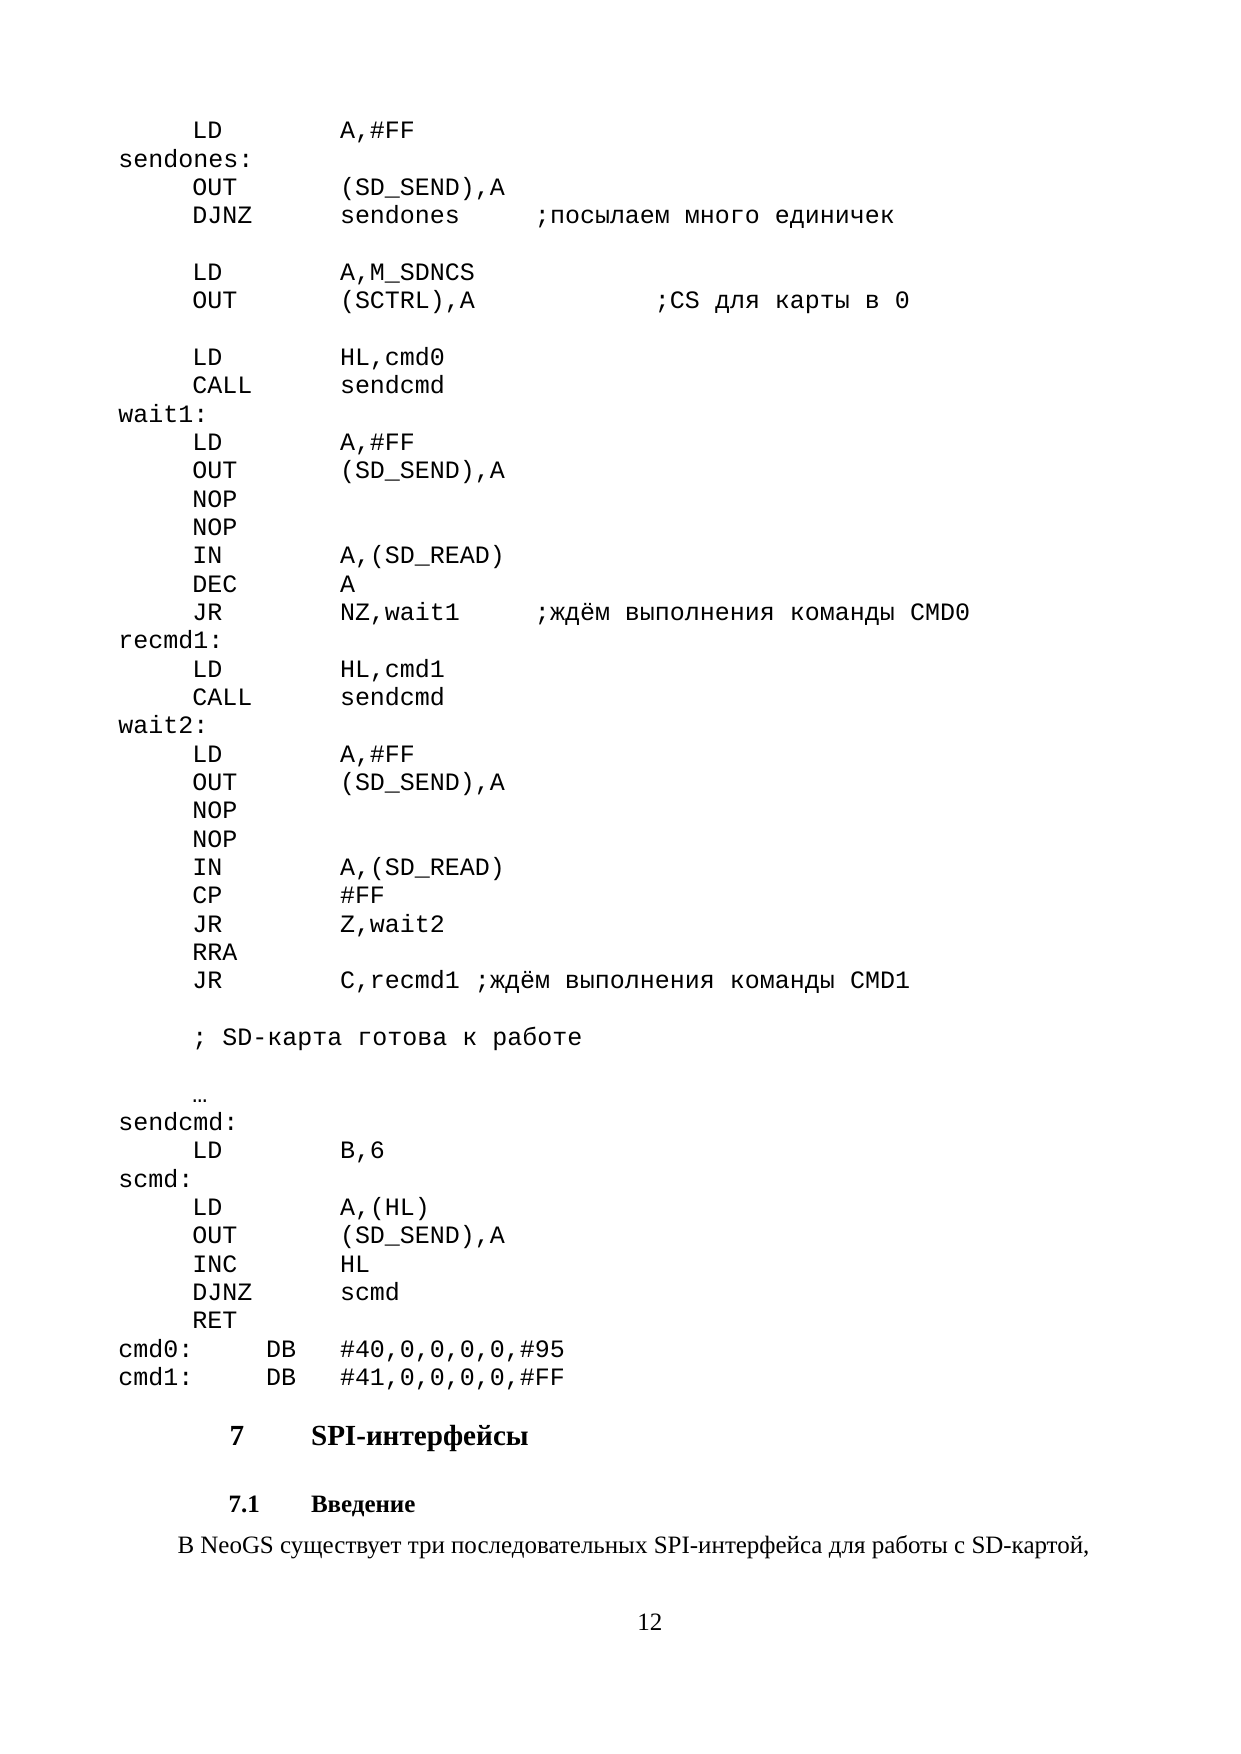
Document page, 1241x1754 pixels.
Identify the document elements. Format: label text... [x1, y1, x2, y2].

text … [118, 1081, 1122, 1110]
text cmd0: DB #40,0,0,0,0,#95 [118, 1336, 1122, 1365]
text LD HL,cmd0 [118, 345, 1122, 373]
text LD A,M_SDNCS [118, 260, 1122, 288]
text INC HL [118, 1251, 1122, 1280]
text sendones: [118, 146, 1122, 175]
text wait1: [118, 401, 1122, 430]
text LD HL,cmd1 [118, 656, 1122, 685]
text CALL sendcmd [118, 373, 1122, 401]
text В NeoGS существует три последовательных SPI-интерфейса для работы с SD-картой, [118, 1530, 1122, 1559]
text DJNZ scmd [118, 1280, 1122, 1308]
text wait2: [118, 713, 1122, 741]
text DEC A [118, 571, 1122, 600]
text cmd1: DB #41,0,0,0,0,#FF [118, 1365, 1122, 1393]
text IN A,(SD_READ) [118, 855, 1122, 883]
subtitle Введение [163, 1489, 1122, 1518]
text NOP [118, 515, 1122, 543]
text JR C,recmd1 ;ждём выполнения команды CMD1 [118, 968, 1122, 996]
text LD A,#FF [118, 118, 1122, 146]
text NOP [118, 826, 1122, 855]
text RET [118, 1308, 1122, 1336]
text NOP [118, 486, 1122, 515]
text sendcmd: [118, 1110, 1122, 1138]
text OUT (SD_SEND),A [118, 770, 1122, 798]
text LD A,(HL) [118, 1195, 1122, 1223]
text IN A,(SD_READ) [118, 543, 1122, 571]
text JR Z,wait2 [118, 911, 1122, 940]
text JR NZ,wait1 ;ждём выполнения команды CMD0 [118, 600, 1122, 628]
subtitle SPI-интерфейсы [163, 1418, 1122, 1452]
text LD A,#FF [118, 430, 1122, 458]
text OUT (SD_SEND),A [118, 458, 1122, 486]
text scmd: [118, 1166, 1122, 1195]
text OUT (SCTRL),A ;CS для карты в 0 [118, 288, 1122, 316]
text ; SD-карта готова к работе [118, 1025, 1122, 1053]
text OUT (SD_SEND),A [118, 175, 1122, 203]
text RRA [118, 940, 1122, 968]
text DJNZ sendones ;посылаем много единичек [118, 203, 1122, 231]
text OUT (SD_SEND),A [118, 1223, 1122, 1251]
text LD A,#FF [118, 741, 1122, 770]
text LD B,6 [118, 1138, 1122, 1166]
text NOP [118, 798, 1122, 826]
text CALL sendcmd [118, 685, 1122, 713]
text CP #FF [118, 883, 1122, 911]
text recmd1: [118, 628, 1122, 656]
